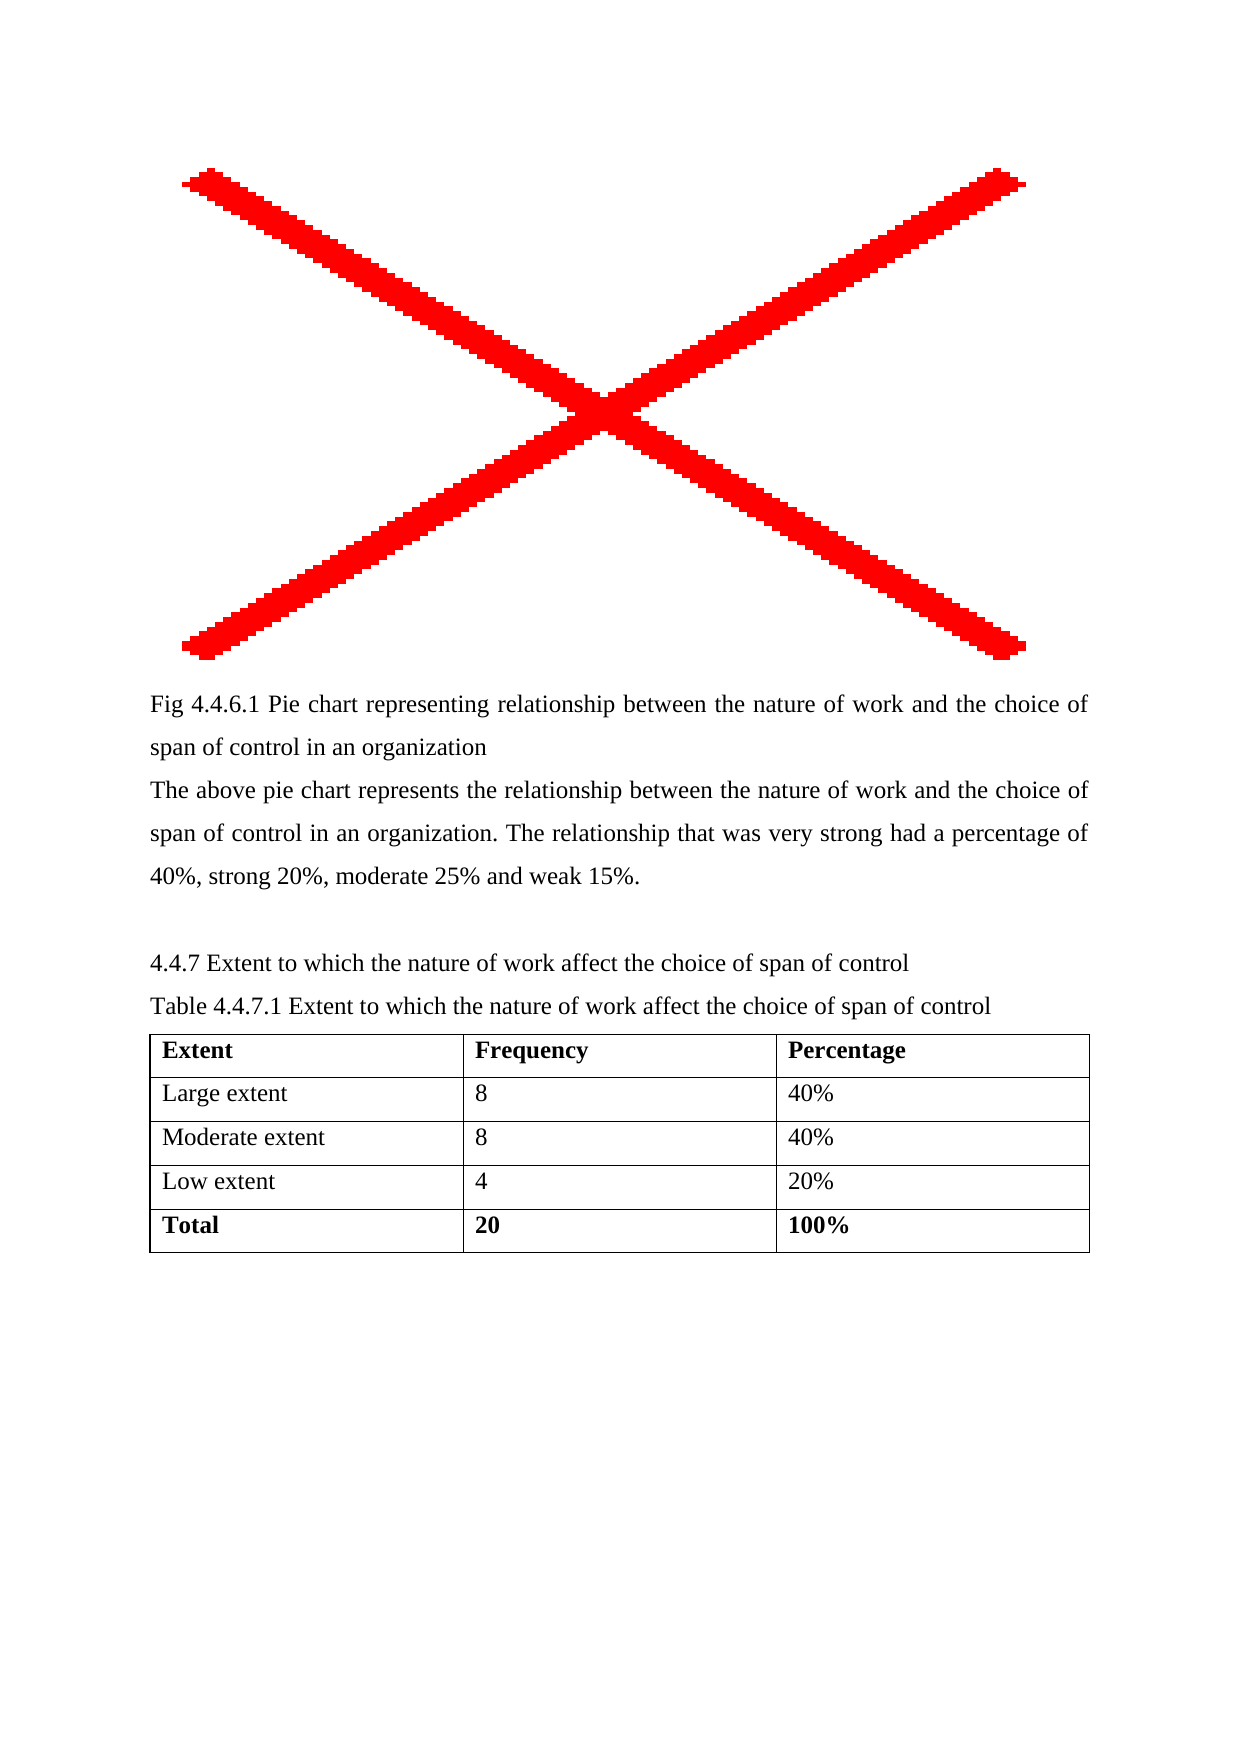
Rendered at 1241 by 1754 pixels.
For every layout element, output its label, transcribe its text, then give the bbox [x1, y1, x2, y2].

text Fig 4.4.6.1 Pie chart representing relationship between the nature of work and the choice of span of control in an organization [150, 689, 1090, 761]
text Table 4.4.7.1 Extent to which the nature of work affect the choice of span of control [150, 991, 1090, 1019]
table_cell 40% [777, 1078, 1089, 1121]
table_header Percentage [777, 1035, 1089, 1077]
text 4.4.7 Extent to which the nature of work affect the choice of span of control [150, 948, 1090, 976]
table_header Extent [151, 1035, 463, 1077]
table_cell 4 [464, 1166, 776, 1209]
table_header Frequency [464, 1035, 776, 1077]
table_cell 100% [777, 1210, 1089, 1252]
table_cell Large extent [151, 1078, 463, 1121]
table_cell 40% [777, 1122, 1089, 1165]
table_cell 8 [464, 1078, 776, 1121]
table_cell Total [151, 1210, 463, 1252]
table_cell 20% [777, 1166, 1089, 1209]
table_cell 20 [464, 1210, 776, 1252]
table_cell Low extent [151, 1166, 463, 1209]
table_cell Moderate extent [151, 1122, 463, 1165]
table_cell 8 [464, 1122, 776, 1165]
text The above pie chart represents the relationship between the nature of work and the choice of span of control in an organization. The relationship that was very strong had a percentage of 40%, strong 20%, moderate 25% and weak 15%. [150, 775, 1090, 890]
